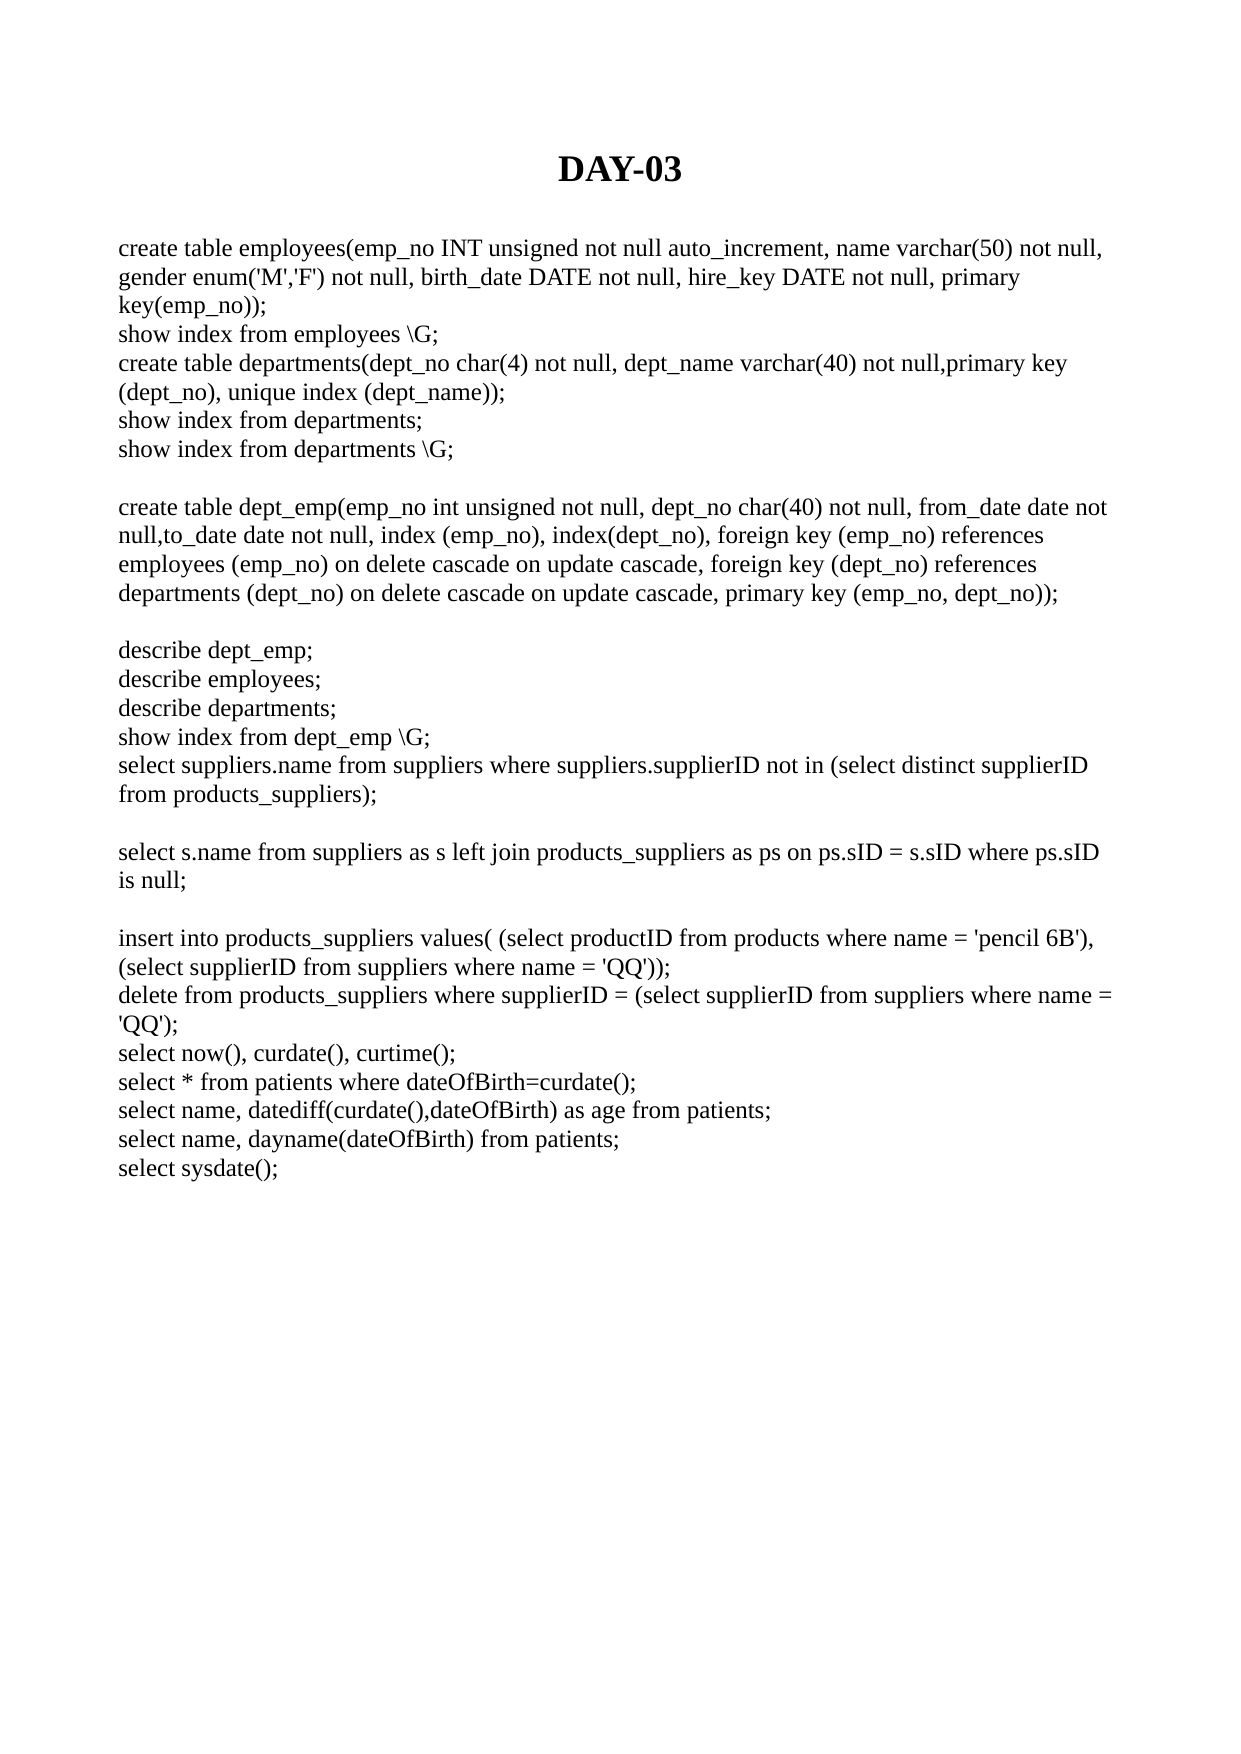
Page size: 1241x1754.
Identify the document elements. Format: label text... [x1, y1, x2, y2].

text create table dept_emp(emp_no int unsigned not null, dept_no char(40) not null, from_date date not null,to_date date not null, index (emp_no), index(dept_no), foreign key (emp_no) references employees (emp_no) on delete cascade on update cascade, foreign key (dept_no) references departments (dept_no) on delete cascade on update cascade, primary key (emp_no, dept_no)); [118, 492, 1122, 607]
text select now(), curdate(), curtime(); [118, 1038, 1122, 1067]
text show index from departments; [118, 406, 1122, 434]
text select name, dayname(dateOfBirth) from patients; [118, 1124, 1122, 1153]
text select s.name from suppliers as s left join products_suppliers as ps on ps.sID = s.sID where ps.sID is null; [118, 837, 1122, 894]
text describe dept_emp; [118, 636, 1122, 664]
text show index from employees \G; [118, 319, 1122, 348]
text select sysdate(); [118, 1153, 1122, 1182]
text select * from patients where dateOfBirth=curdate(); [118, 1067, 1122, 1096]
text show index from dept_emp \G; [118, 722, 1122, 751]
text select name, datediff(curdate(),dateOfBirth) as age from patients; [118, 1096, 1122, 1124]
text describe employees; [118, 664, 1122, 693]
text show index from departments \G; [118, 434, 1122, 463]
text delete from products_suppliers where supplierID = (select supplierID from suppliers where name = 'QQ'); [118, 981, 1122, 1038]
text create table departments(dept_no char(4) not null, dept_name varchar(40) not null,primary key (dept_no), unique index (dept_name)); [118, 348, 1122, 406]
text create table employees(emp_no INT unsigned not null auto_increment, name varchar(50) not null, gender enum('M','F') not null, birth_date DATE not null, hire_key DATE not null, primary key(emp_no)); [118, 233, 1122, 319]
text DAY-03 [118, 147, 1122, 190]
text insert into products_suppliers values( (select productID from products where name = 'pencil 6B'), (select supplierID from suppliers where name = 'QQ')); [118, 923, 1122, 981]
text describe departments; [118, 693, 1122, 722]
text select suppliers.name from suppliers where suppliers.supplierID not in (select distinct supplierID from products_suppliers); [118, 751, 1122, 808]
